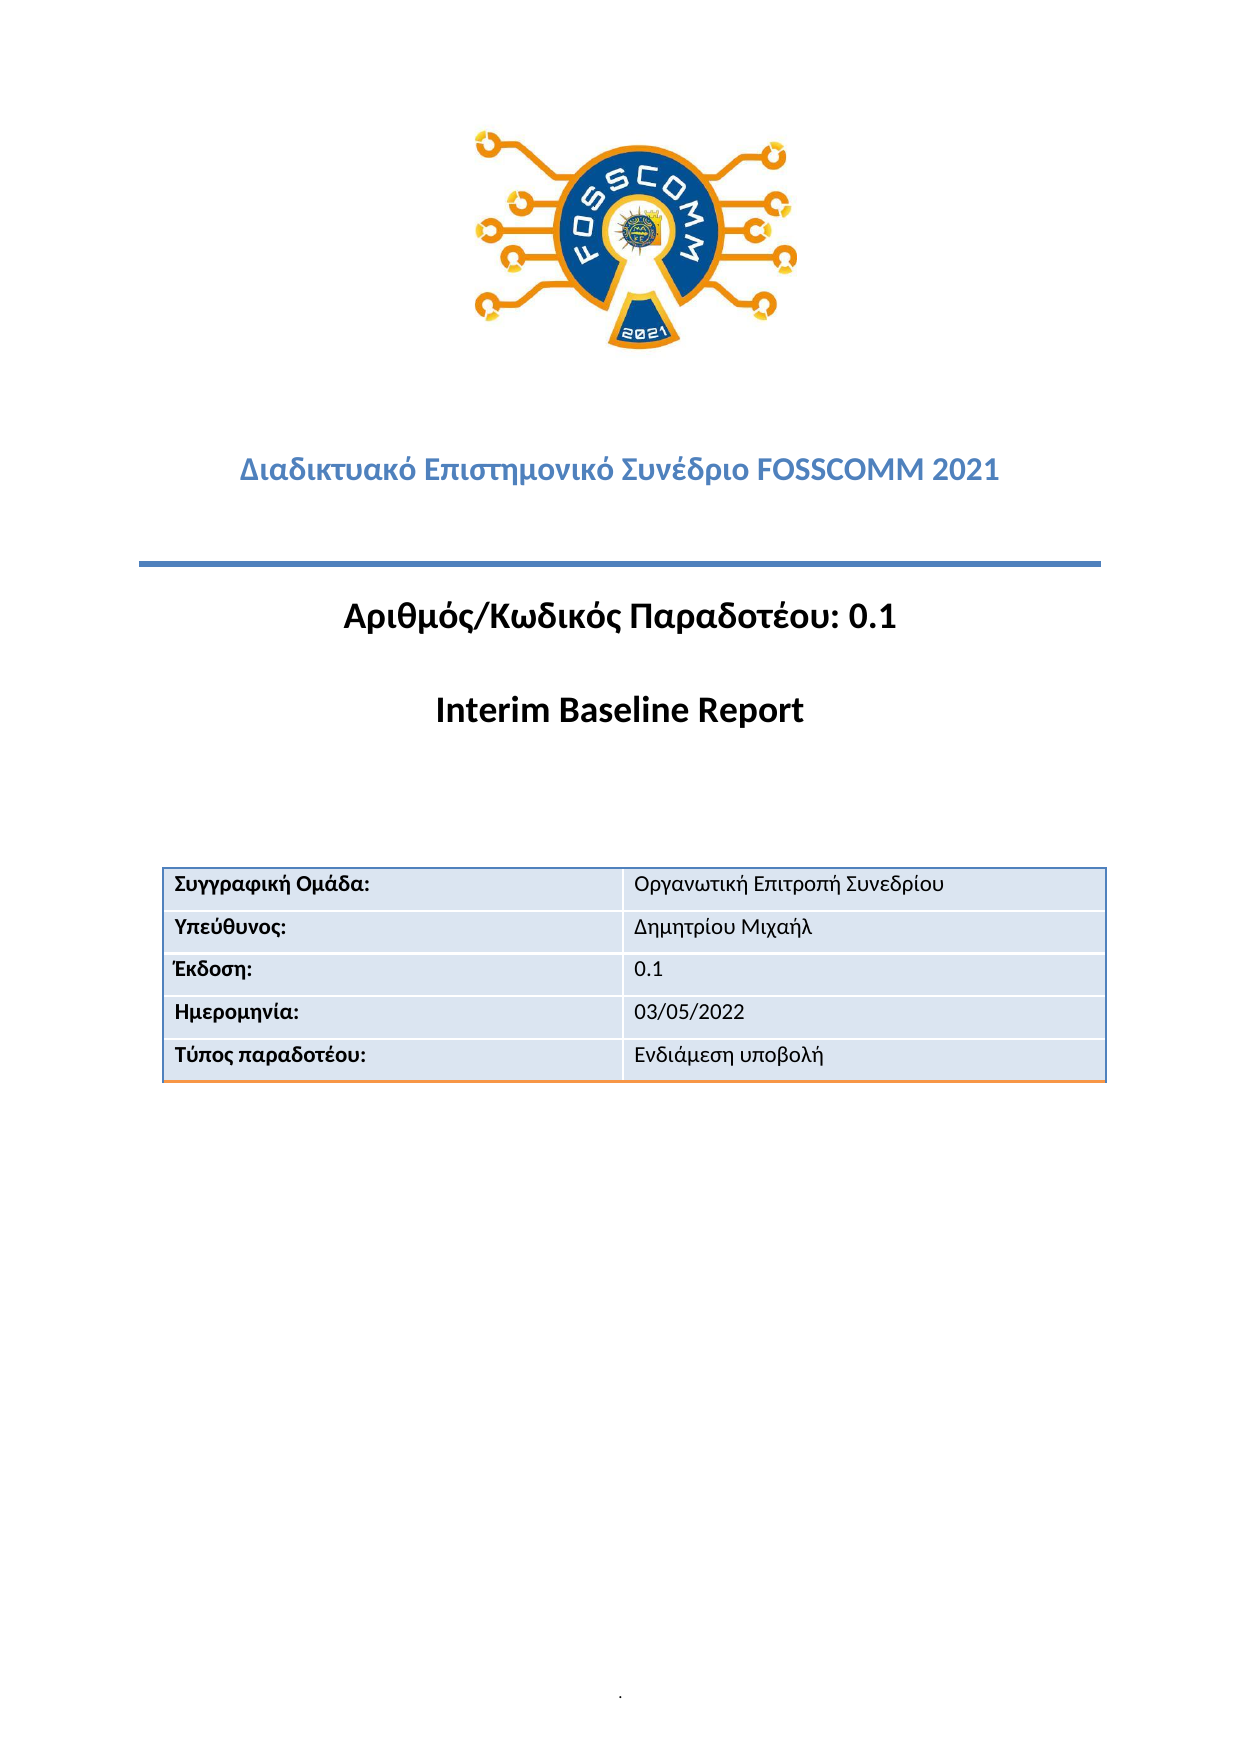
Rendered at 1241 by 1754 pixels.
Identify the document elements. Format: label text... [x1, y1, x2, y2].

table_cell 03/05/2022 [624, 997, 1105, 1038]
table_cell Ημερομηνία: [164, 997, 622, 1038]
text Διαδικτυακό Επιστημονικό Συνέδριο FOSSCOMM 2021 [150, 448, 1090, 489]
table_cell Δημητρίου Μιχαήλ [624, 912, 1105, 952]
picture [474, 114, 797, 373]
table_cell Υπεύθυνος: [164, 912, 622, 952]
table_cell Ενδιάμεση υποβολή [624, 1040, 1105, 1080]
table_header Οργανωτική Επιτροπή Συνεδρίου [624, 869, 1105, 910]
table_header [1118, 810, 1202, 1083]
table_cell 0.1 [624, 955, 1105, 995]
table_header Συγγραφική Ομάδα: [164, 869, 622, 910]
table_header Αριθμός/Κωδικός Παραδοτέου: 0.1 Interim Baseline Report [139, 567, 1101, 744]
table_cell Τύπος παραδοτέου: [164, 1040, 622, 1080]
table_cell Έκδοση: [164, 955, 622, 995]
table_header [150, 810, 1117, 1083]
